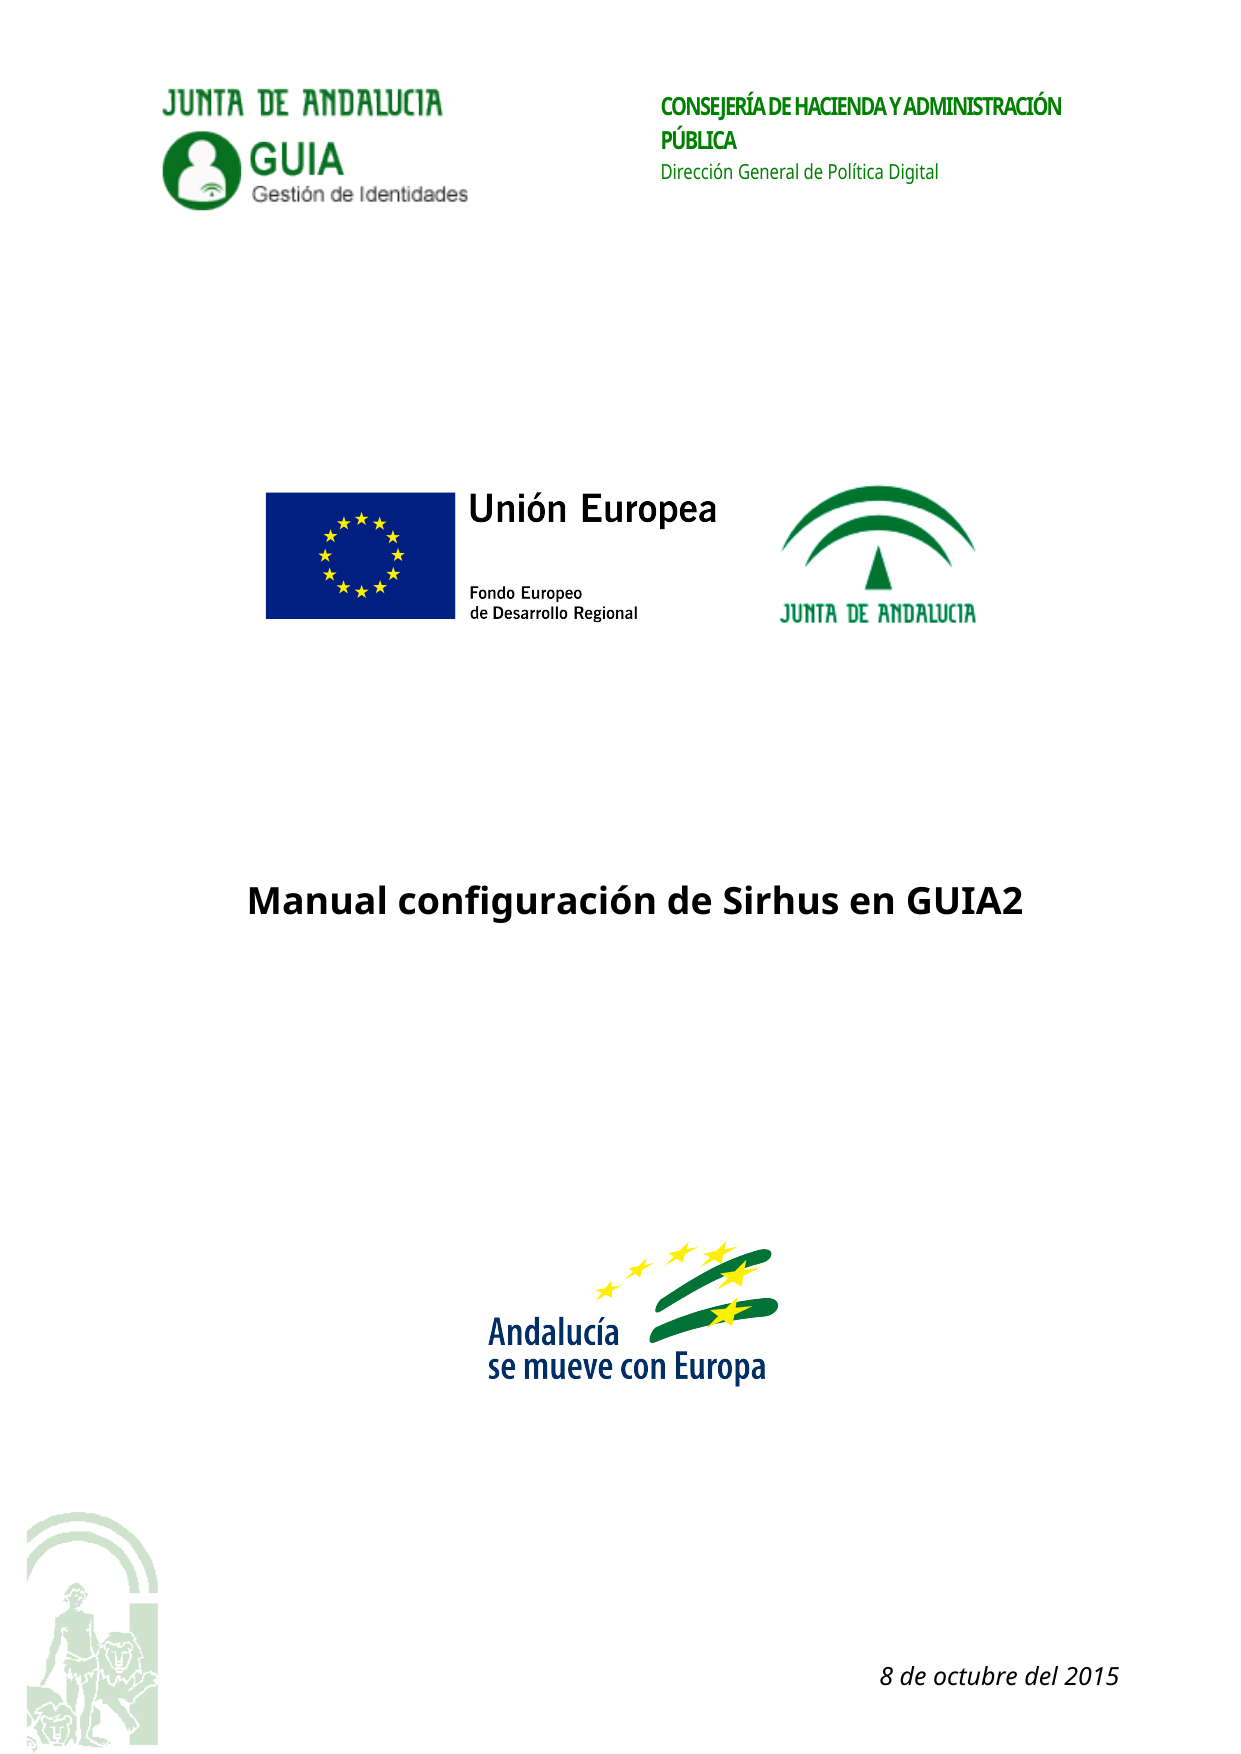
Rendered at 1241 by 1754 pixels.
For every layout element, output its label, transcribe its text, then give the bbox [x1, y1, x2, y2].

picture [256, 488, 733, 626]
table_header [733, 426, 1027, 663]
table_header [258, 426, 733, 488]
picture [488, 1240, 782, 1387]
picture [147, 82, 498, 225]
picture [26, 1511, 159, 1753]
picture [759, 442, 996, 664]
table_header [733, 664, 1027, 698]
text 8 de octubre del 2015 [161, 1659, 1122, 1693]
title Manual configuración de Sirhus en GUIA2 [148, 874, 1122, 925]
table_header [258, 626, 733, 698]
